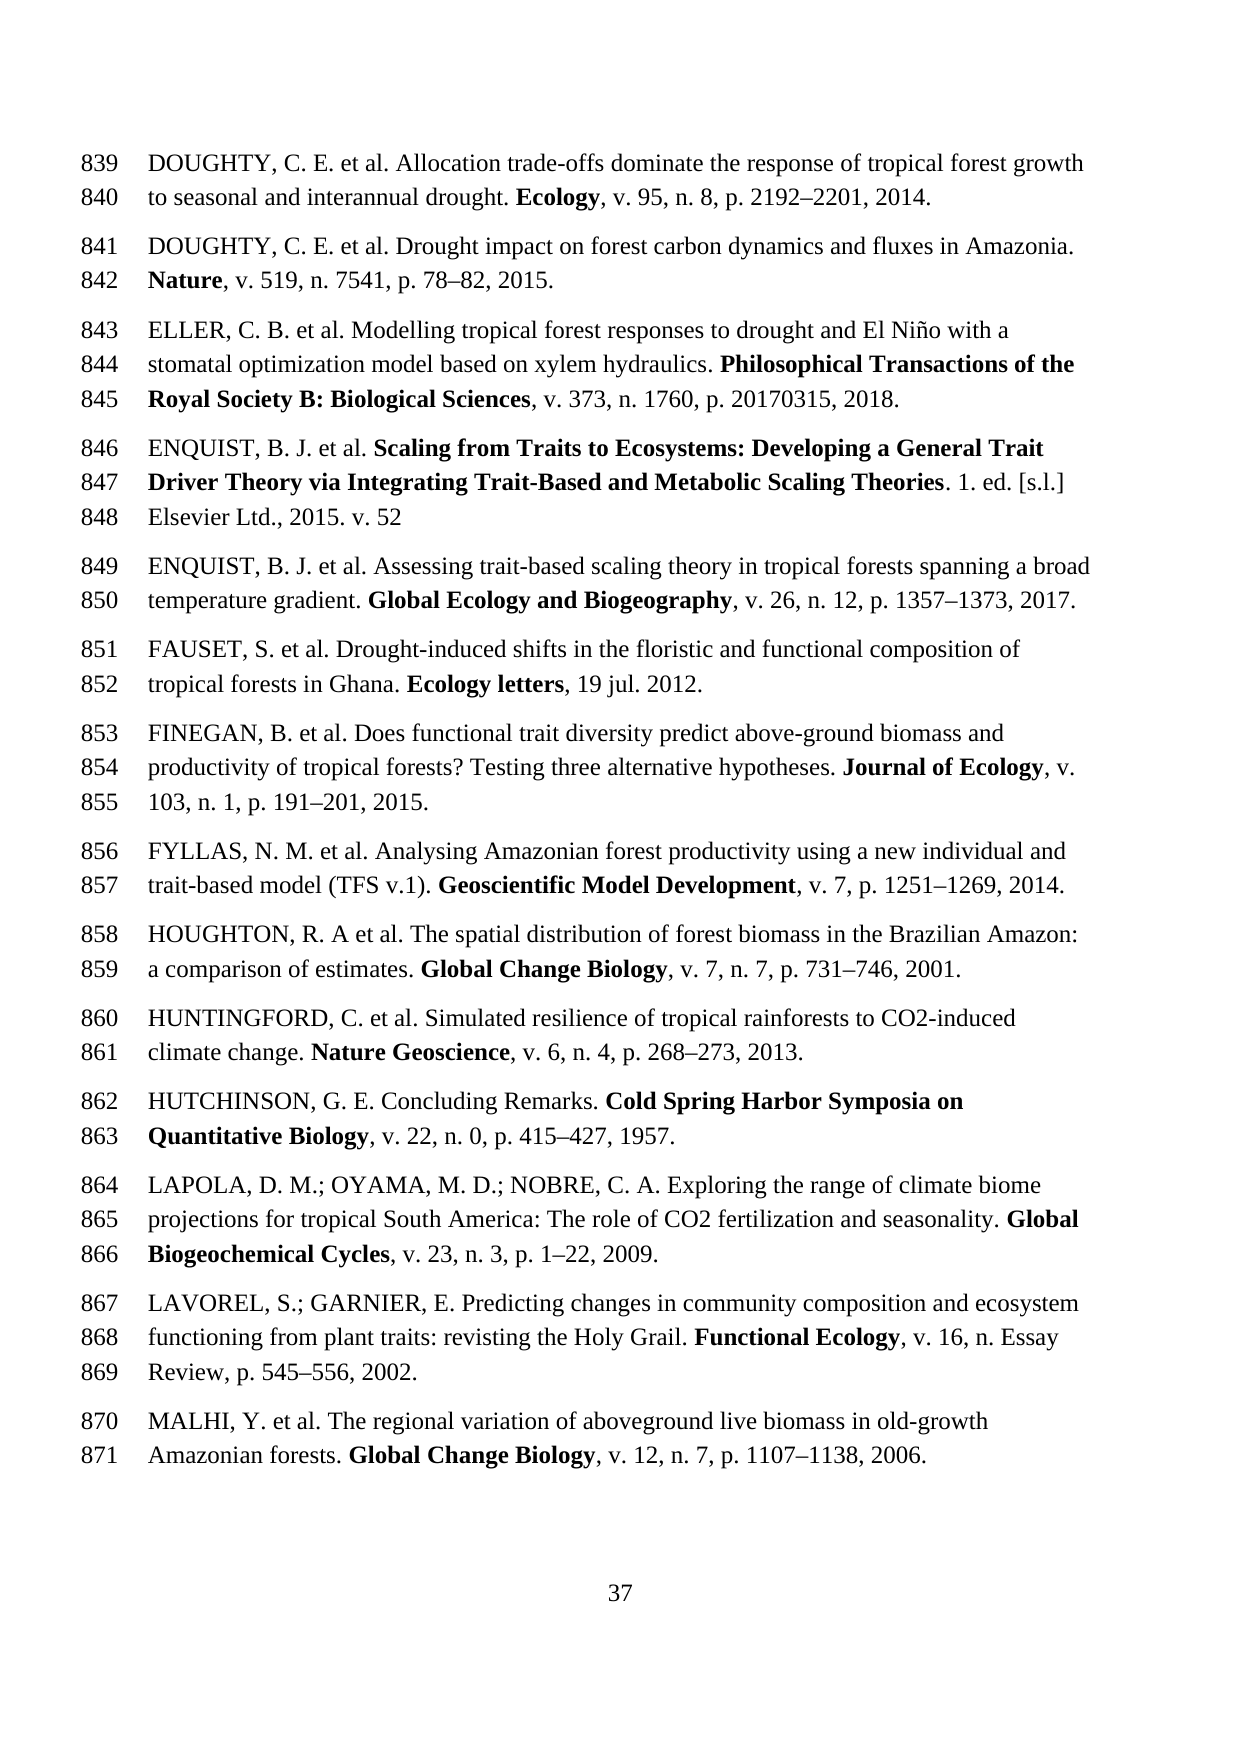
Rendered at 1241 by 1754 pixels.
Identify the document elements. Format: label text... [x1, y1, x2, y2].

text FYLLAS, N. M. et al. Analysing Amazonian forest productivity using a new individual and trait-based model (TFS v.1). Geoscientific Model Development, v. 7, p. 1251–1269, 2014. [148, 836, 1093, 899]
text LAPOLA, D. M.; OYAMA, M. D.; NOBRE, C. A. Exploring the range of climate biome projections for tropical South America: The role of CO2 fertilization and seasonality. Global Biogeochemical Cycles, v. 23, n. 3, p. 1–22, 2009. [148, 1170, 1093, 1268]
text DOUGHTY, C. E. et al. Allocation trade-offs dominate the response of tropical forest growth to seasonal and interannual drought. Ecology, v. 95, n. 8, p. 2192–2201, 2014. [148, 148, 1093, 211]
text DOUGHTY, C. E. et al. Drought impact on forest carbon dynamics and fluxes in Amazonia. Nature, v. 519, n. 7541, p. 78–82, 2015. [148, 231, 1093, 294]
text ENQUIST, B. J. et al. Scaling from Traits to Ecosystems: Developing a General Trait Driver Theory via Integrating Trait-Based and Metabolic Scaling Theories. 1. ed. [s.l.] Elsevier Ltd., 2015. v. 52 [148, 433, 1093, 530]
text HUNTINGFORD, C. et al. Simulated resilience of tropical rainforests to CO2-induced climate change. Nature Geoscience, v. 6, n. 4, p. 268–273, 2013. [148, 1003, 1093, 1066]
text ELLER, C. B. et al. Modelling tropical forest responses to drought and El Niño with a stomatal optimization model based on xylem hydraulics. Philosophical Transactions of the Royal Society B: Biological Sciences, v. 373, n. 1760, p. 20170315, 2018. [148, 315, 1093, 412]
text HOUGHTON, R. A et al. The spatial distribution of forest biomass in the Brazilian Amazon: a comparison of estimates. Global Change Biology, v. 7, n. 7, p. 731–746, 2001. [148, 919, 1093, 983]
text FAUSET, S. et al. Drought-induced shifts in the floristic and functional composition of tropical forests in Ghana. Ecology letters, 19 jul. 2012. [148, 634, 1093, 697]
text FINEGAN, B. et al. Does functional trait diversity predict above-ground biomass and productivity of tropical forests? Testing three alternative hypotheses. Journal of Ecology, v. 103, n. 1, p. 191–201, 2015. [148, 718, 1093, 816]
text MALHI, Y. et al. The regional variation of aboveground live biomass in old-growth Amazonian forests. Global Change Biology, v. 12, n. 7, p. 1107–1138, 2006. [148, 1406, 1093, 1469]
text ENQUIST, B. J. et al. Assessing trait-based scaling theory in tropical forests spanning a broad temperature gradient. Global Ecology and Biogeography, v. 26, n. 12, p. 1357–1373, 2017. [148, 551, 1093, 614]
text HUTCHINSON, G. E. Concluding Remarks. Cold Spring Harbor Symposia on Quantitative Biology, v. 22, n. 0, p. 415–427, 1957. [148, 1086, 1093, 1150]
text LAVOREL, S.; GARNIER, E. Predicting changes in community composition and ecosystem functioning from plant traits: revisting the Holy Grail. Functional Ecology, v. 16, n. Essay Review, p. 545–556, 2002. [148, 1288, 1093, 1386]
